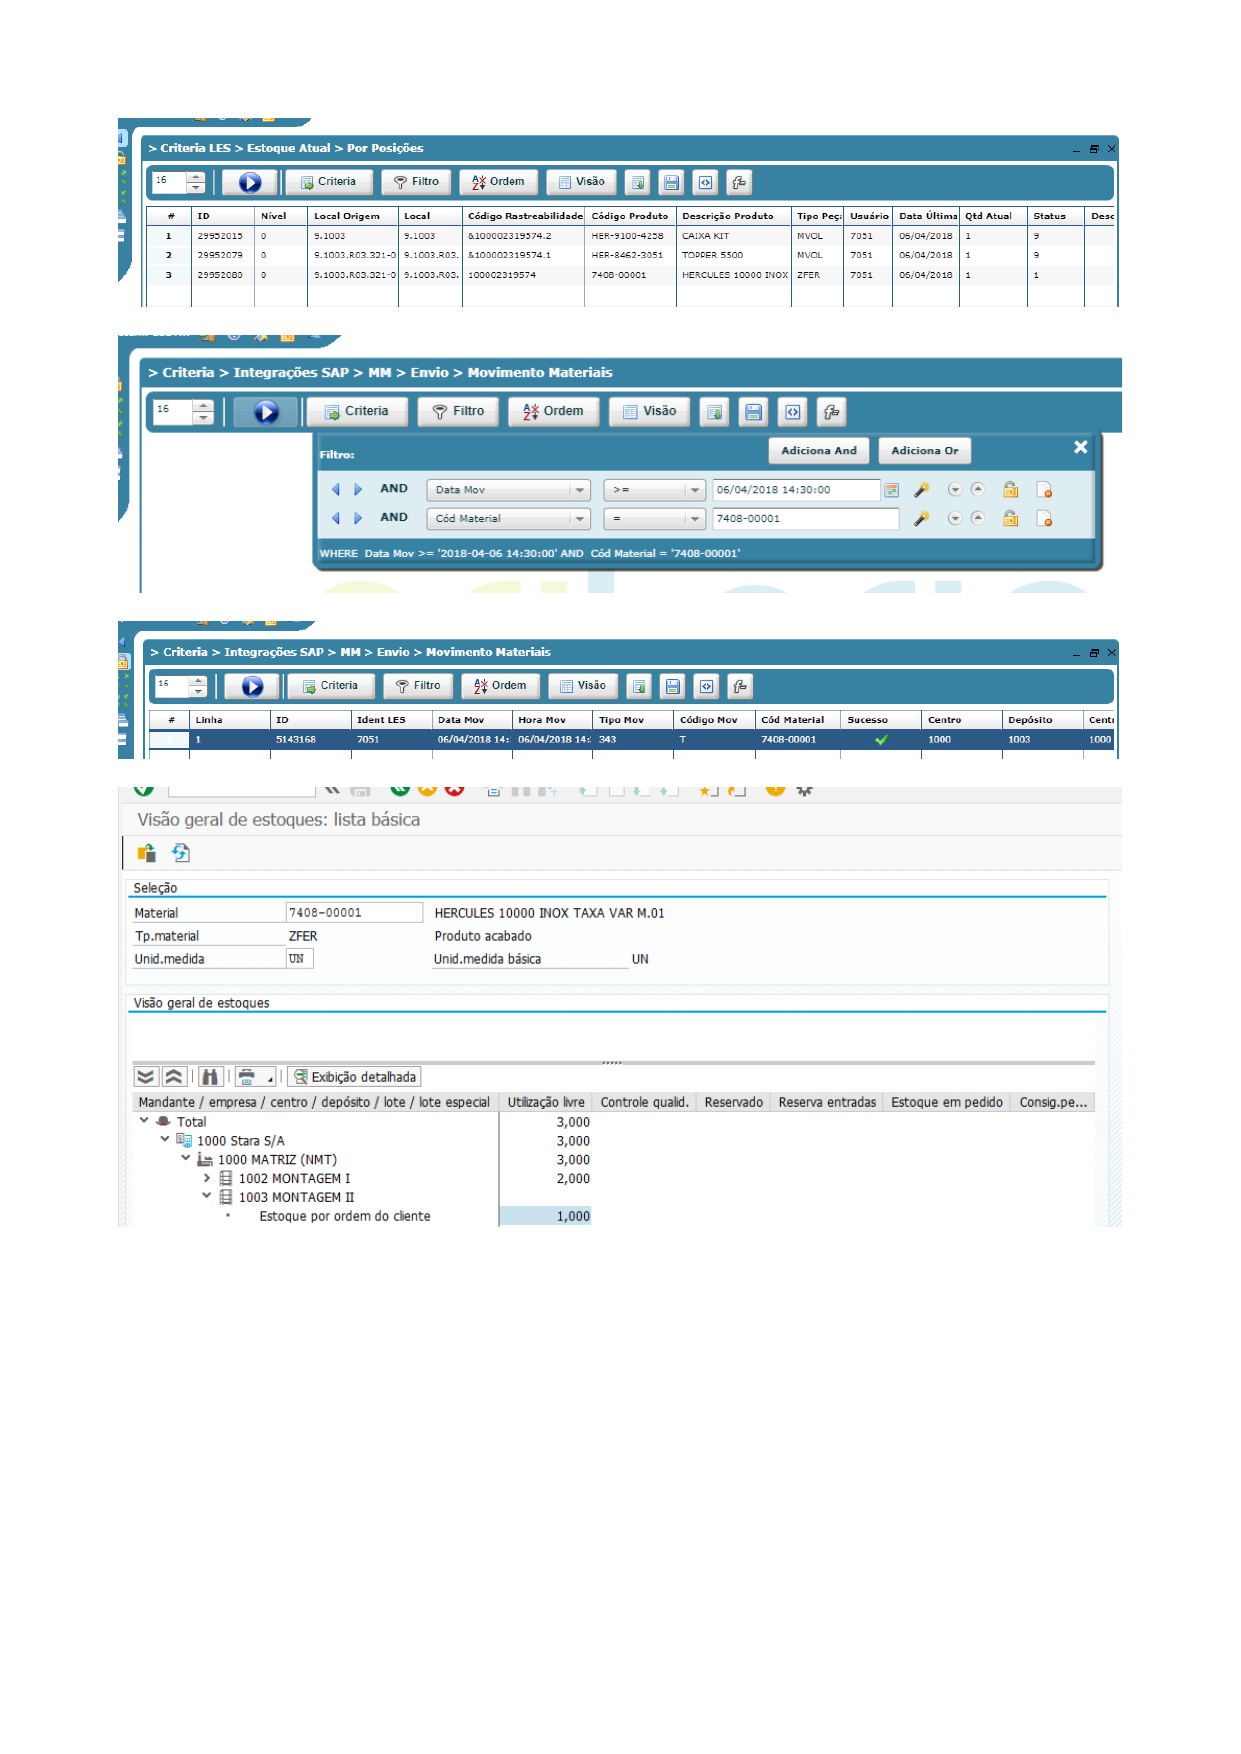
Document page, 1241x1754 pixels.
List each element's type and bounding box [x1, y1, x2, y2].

picture [118, 335, 1123, 593]
picture [118, 118, 1123, 307]
picture [118, 787, 1123, 1227]
picture [118, 621, 1123, 759]
